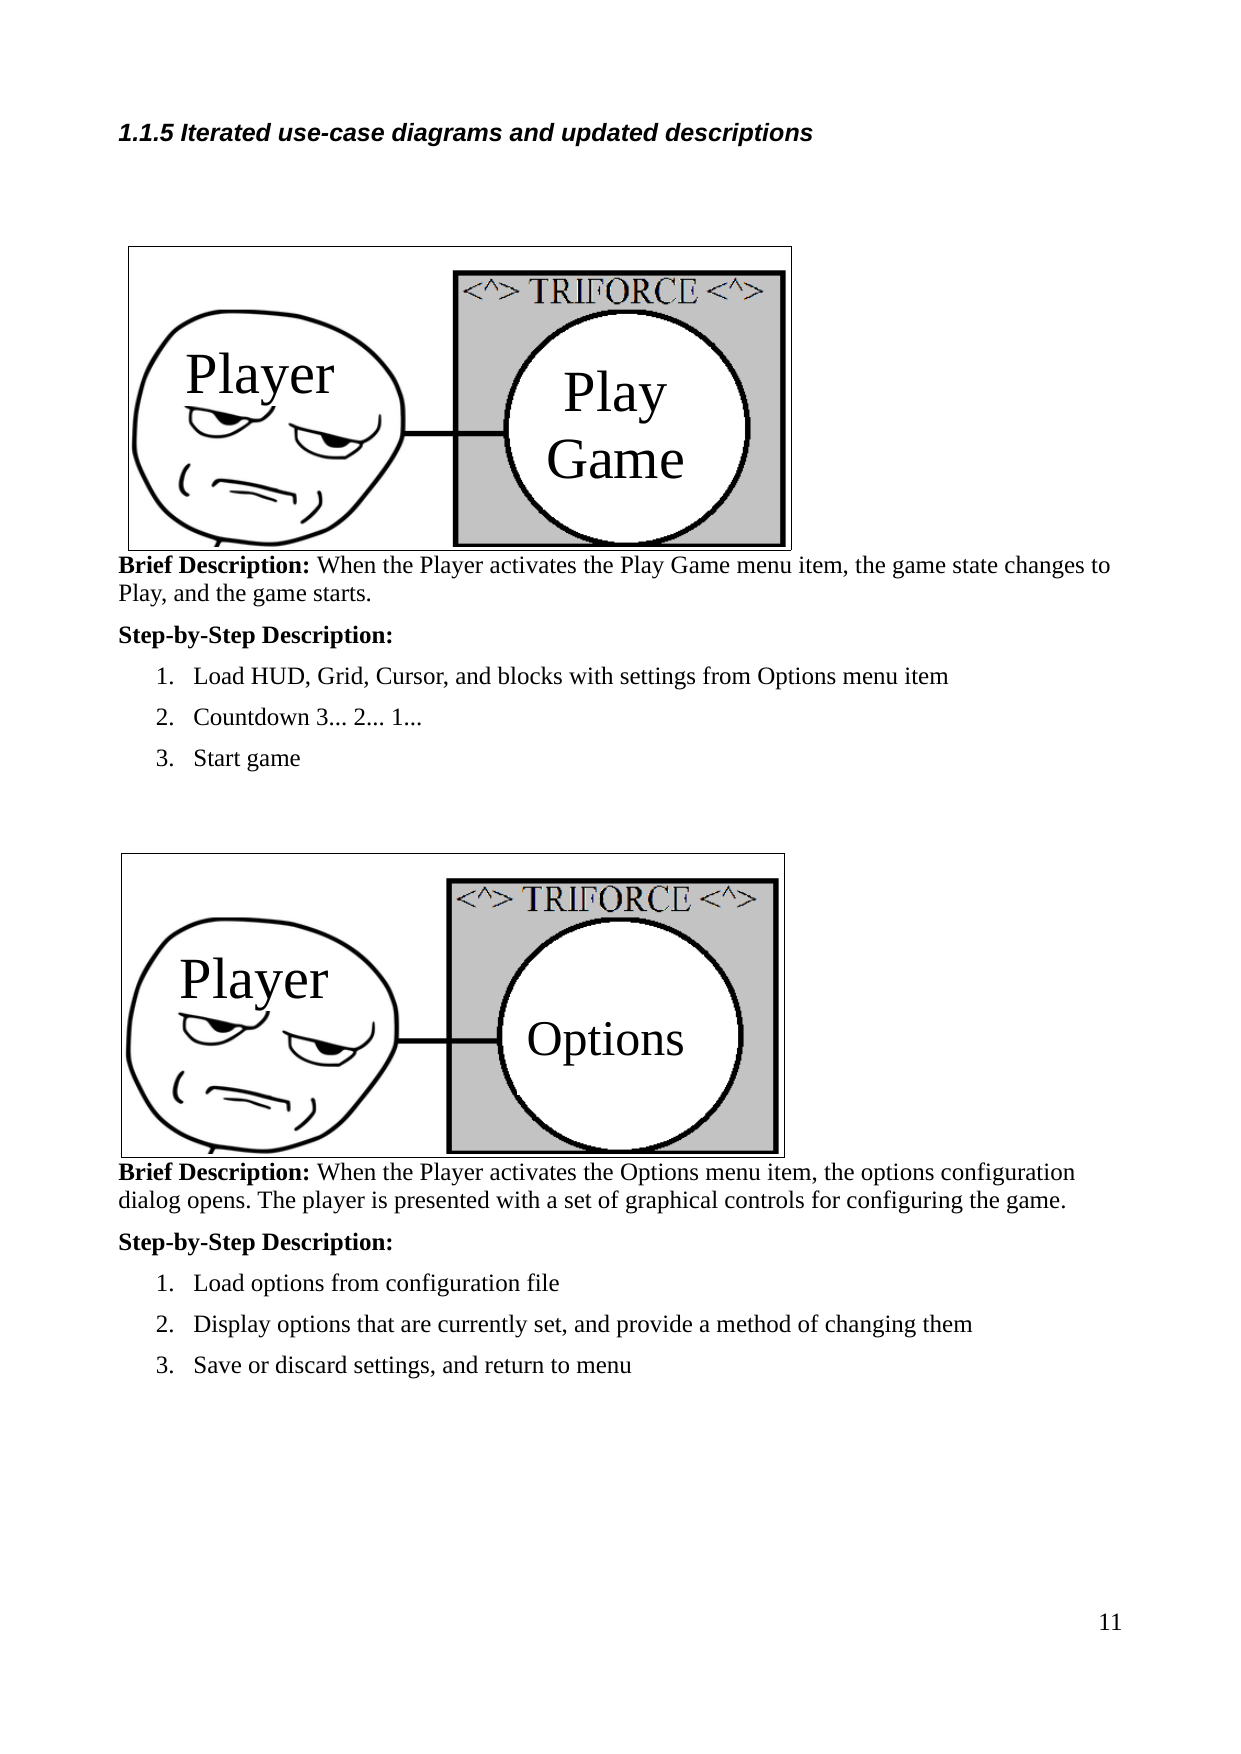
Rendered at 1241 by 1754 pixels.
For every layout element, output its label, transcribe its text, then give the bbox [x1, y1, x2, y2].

text Brief Description: When the Player activates the Play Game menu item, the game state changes to Play, and the game starts. [118, 242, 1122, 607]
list Start game [156, 743, 1122, 772]
list Load options from configuration file [156, 1268, 1122, 1297]
list Countdown 3... 2... 1... [156, 702, 1122, 731]
text Options [517, 1009, 693, 1066]
list Load HUD, Grid, Cursor, and blocks with settings from Options menu item [156, 661, 1122, 690]
text Brief Description: When the Player activates the Options menu item, the options configuration dialog opens. The player is presented with a set of graphical controls for configuring the game. [118, 826, 1122, 1214]
list Save or discard settings, and return to menu [156, 1351, 1122, 1379]
list Display options that are currently set, and provide a method of changing them [156, 1309, 1122, 1338]
text Step-by-Step Description: [118, 1227, 1122, 1256]
text Step-by-Step Description: [118, 620, 1122, 648]
text Player [182, 339, 338, 406]
subtitle 1.1.5 Iterated use-case diagrams and updated descriptions [118, 118, 1122, 147]
text Play Game [537, 357, 693, 492]
text Player [176, 944, 332, 1011]
